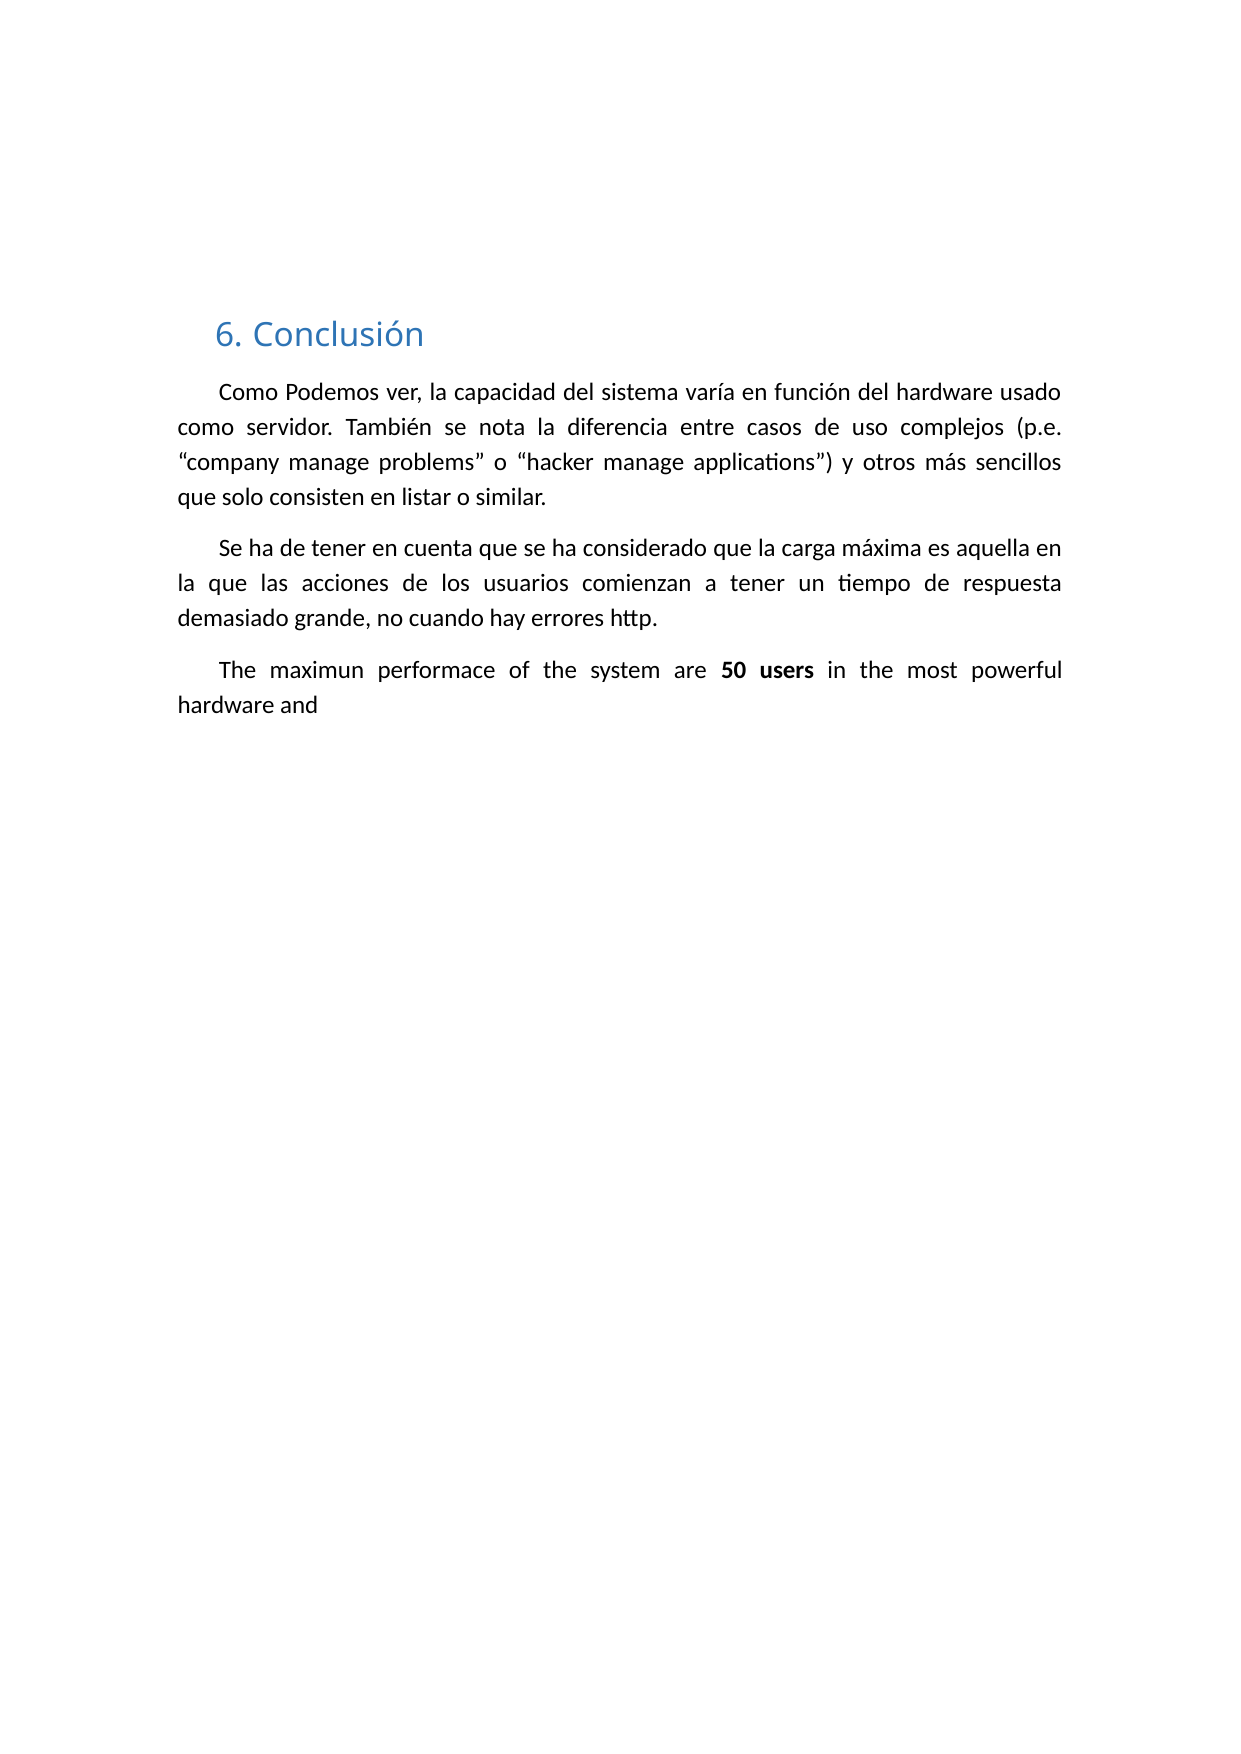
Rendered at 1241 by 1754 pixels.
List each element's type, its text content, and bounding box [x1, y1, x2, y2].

text The maximun performace of the system are 50 users in the most powerful hardware and [177, 654, 1063, 719]
text Como Podemos ver, la capacidad del sistema varía en función del hardware usado como servidor. También se nota la diferencia entre casos de uso complejos (p.e. “company manage problems” o “hacker manage applications”) y otros más sencillos que solo consisten en listar o similar. [177, 376, 1063, 511]
subtitle Conclusión [215, 311, 1063, 356]
text Se ha de tener en cuenta que se ha considerado que la carga máxima es aquella en la que las acciones de los usuarios comienzan a tener un tiempo de respuesta demasiado grande, no cuando hay errores http. [177, 532, 1063, 633]
